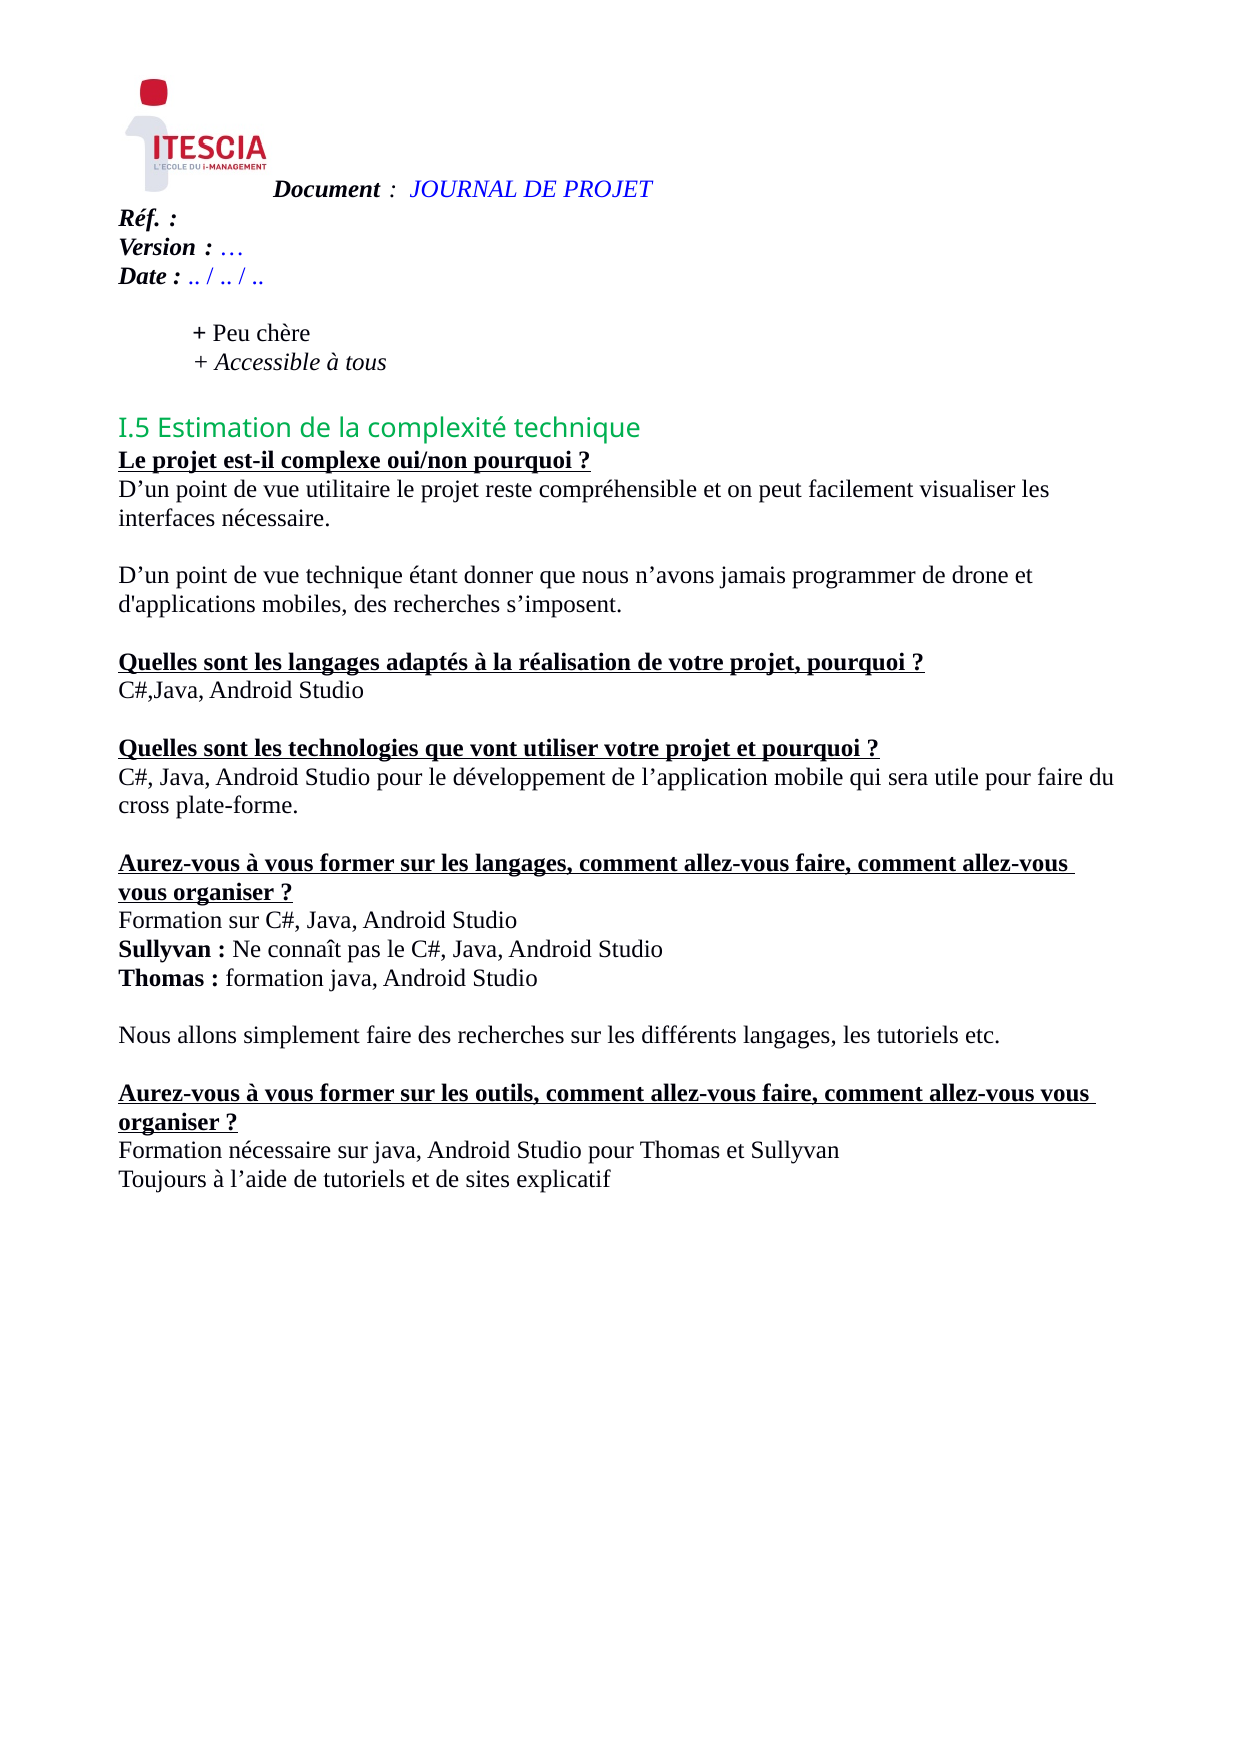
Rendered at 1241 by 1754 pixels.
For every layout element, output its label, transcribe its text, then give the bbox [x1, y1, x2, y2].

text Toujours à l’aide de tutoriels et de sites explicatif [118, 1164, 1122, 1193]
text C#,Java, Android Studio [118, 676, 1122, 704]
text Quelles sont les technologies que vont utiliser votre projet et pourquoi ? [118, 733, 1122, 762]
text C#, Java, Android Studio pour le développement de l’application mobile qui sera utile pour faire du cross plate-forme. [118, 762, 1122, 819]
text Formation sur C#, Java, Android Studio [118, 906, 1122, 934]
text Thomas : formation java, Android Studio [118, 963, 1122, 992]
text Formation nécessaire sur java, Android Studio pour Thomas et Sullyvan [118, 1136, 1122, 1164]
text + Peu chère [118, 318, 1122, 347]
text Quelles sont les langages adaptés à la réalisation de votre projet, pourquoi ? [118, 647, 1122, 676]
subtitle I.5 Estimation de la complexité technique [118, 409, 1122, 446]
text Sullyvan : Ne connaît pas le C#, Java, Android Studio [118, 934, 1122, 963]
text D’un point de vue utilitaire le projet reste compréhensible et on peut facilement visualiser les interfaces nécessaire. [118, 474, 1122, 532]
picture [118, 75, 273, 198]
text Aurez-vous à vous former sur les outils, comment allez-vous faire, comment allez-vous vous organiser ? [118, 1078, 1122, 1136]
text Nous allons simplement faire des recherches sur les différents langages, les tutoriels etc. [118, 1021, 1122, 1049]
text + Accessible à tous [118, 347, 1122, 376]
text Aurez-vous à vous former sur les langages, comment allez-vous faire, comment allez-vous vous organiser ? [118, 848, 1122, 906]
text Le projet est-il complexe oui/non pourquoi ? [118, 446, 1122, 474]
text D’un point de vue technique étant donner que nous n’avons jamais programmer de drone et d'applications mobiles, des recherches s’imposent. [118, 561, 1122, 618]
